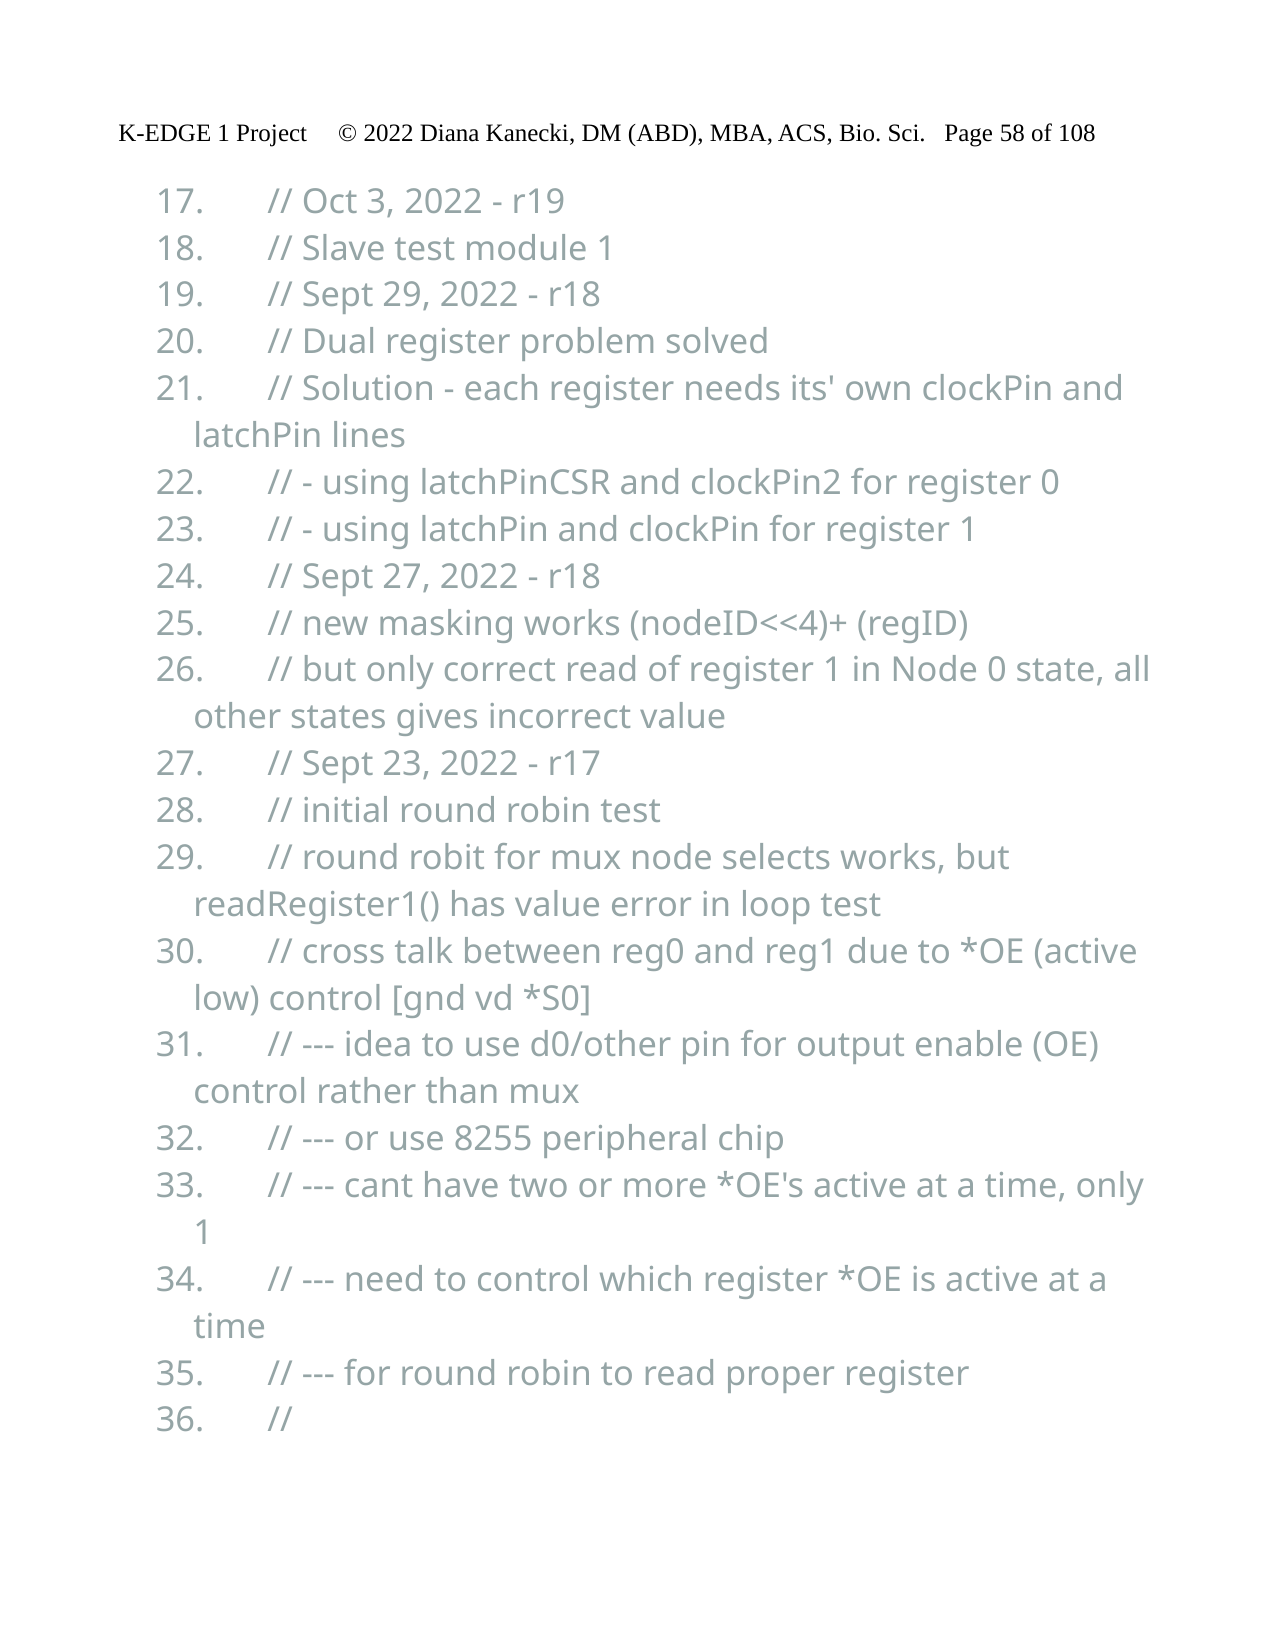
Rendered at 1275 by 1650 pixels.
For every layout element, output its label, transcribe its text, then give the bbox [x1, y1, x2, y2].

list // - using latchPinCSR and clockPin2 for register 0 [156, 458, 1157, 504]
list // --- idea to use d0/other pin for output enable (OE) control rather than mux [156, 1020, 1157, 1114]
list // Oct 3, 2022 - r19 [156, 176, 1157, 223]
list // Sept 29, 2022 - r18 [156, 270, 1157, 317]
list // new masking works (nodeID<<4)+ (regID) [156, 598, 1157, 645]
list // initial round robin test [156, 786, 1157, 833]
list // Dual register problem solved [156, 317, 1157, 364]
list // Solution - each register needs its' own clockPin and latchPin lines [156, 364, 1157, 458]
list // [156, 1395, 1157, 1442]
list // cross talk between reg0 and reg1 due to *OE (active low) control [gnd vd *S0] [156, 926, 1157, 1020]
list // - using latchPin and clockPin for register 1 [156, 504, 1157, 551]
list // but only correct read of register 1 in Node 0 state, all other states gives incorrect value [156, 645, 1157, 739]
list // --- or use 8255 peripheral chip [156, 1114, 1157, 1161]
list // --- cant have two or more *OE's active at a time, only 1 [156, 1161, 1157, 1254]
list // --- need to control which register *OE is active at a time [156, 1254, 1157, 1348]
list // Sept 23, 2022 - r17 [156, 739, 1157, 786]
list // Sept 27, 2022 - r18 [156, 551, 1157, 598]
list // --- for round robin to read proper register [156, 1348, 1157, 1395]
list // round robit for mux node selects works, but readRegister1() has value error in loop test [156, 833, 1157, 926]
list // Slave test module 1 [156, 223, 1157, 270]
